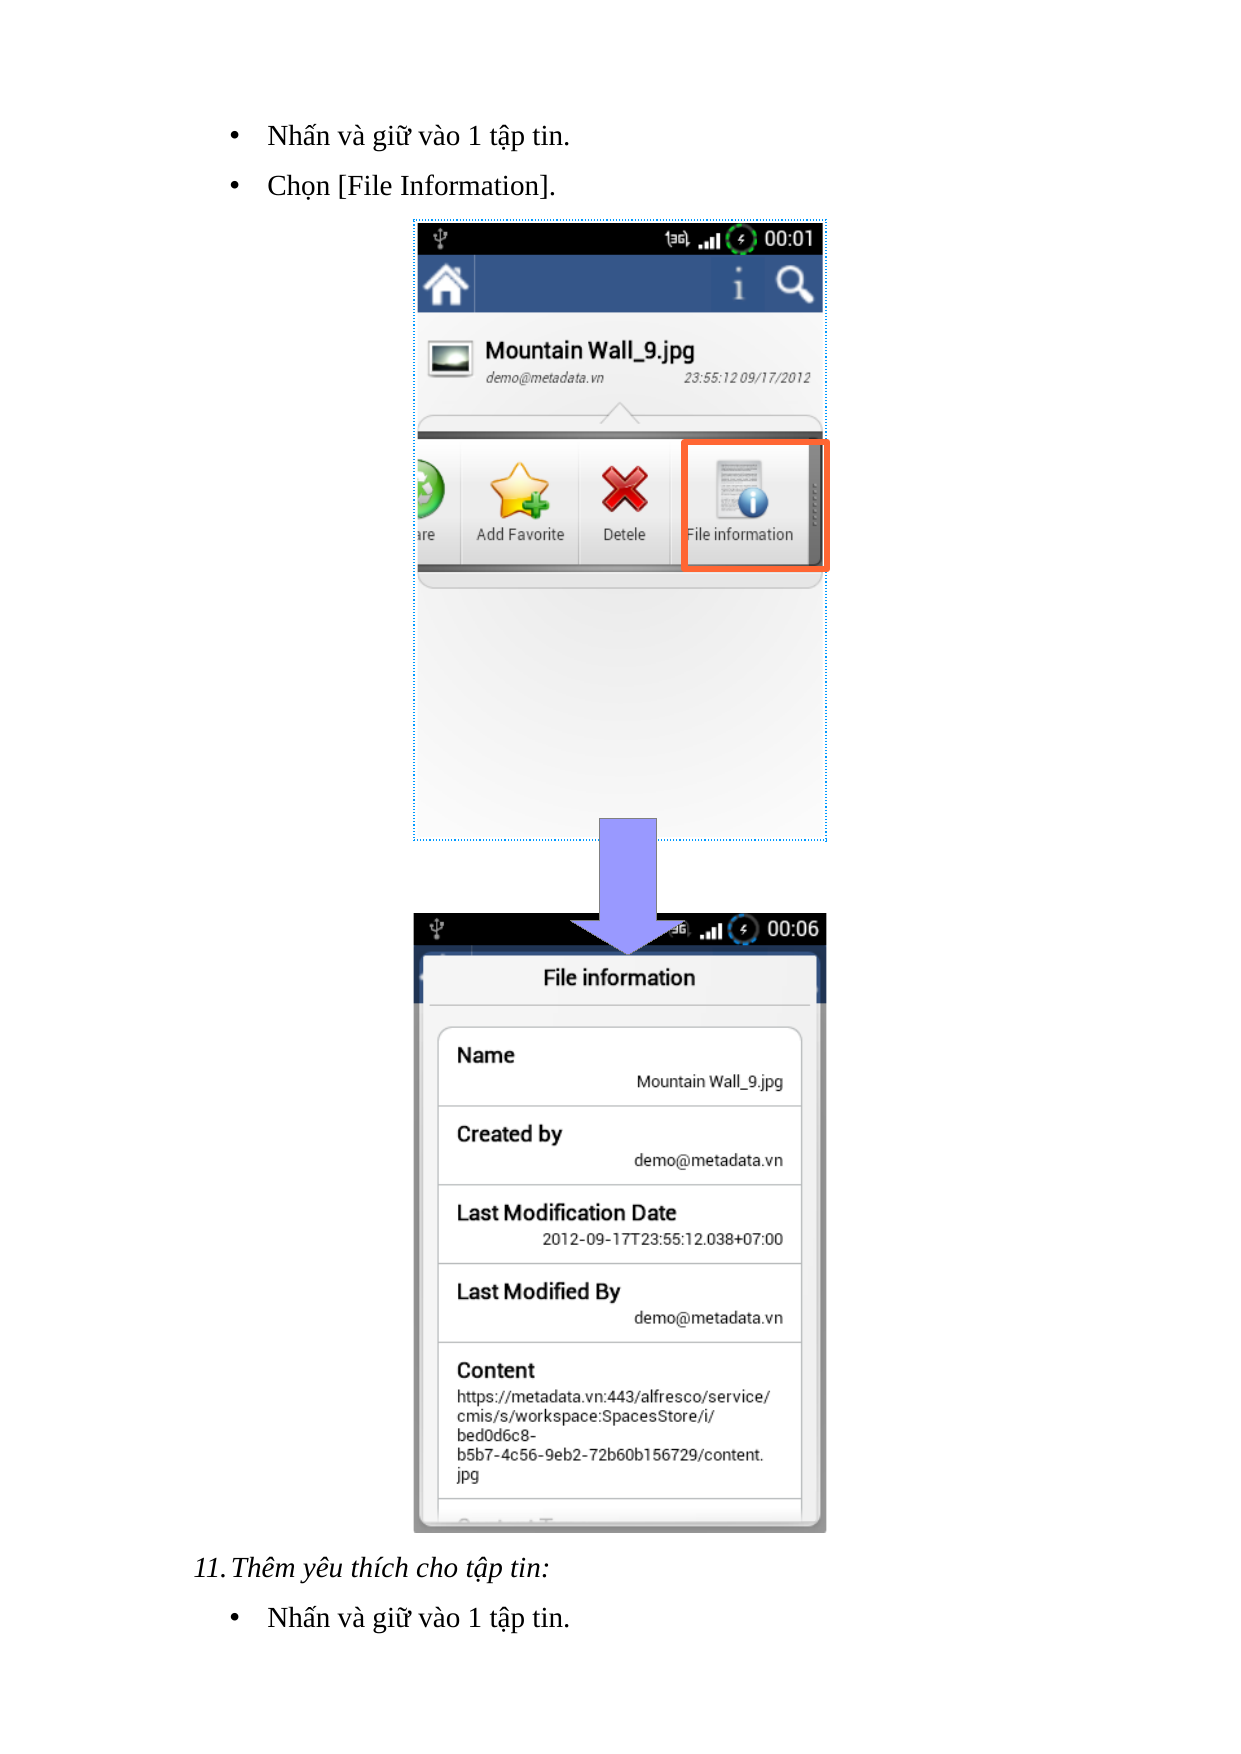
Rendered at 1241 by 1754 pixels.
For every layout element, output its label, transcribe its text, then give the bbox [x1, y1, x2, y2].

picture [413, 913, 827, 1533]
list Nhấn và giữ vào 1 tập tin. [229, 1600, 1122, 1634]
picture [688, 445, 823, 566]
list Thêm yêu thích cho tập tin: [193, 908, 1122, 1583]
list Chọn [File Information]. [229, 168, 1122, 202]
list Nhấn và giữ vào 1 tập tin. [229, 118, 1122, 152]
picture [417, 223, 823, 837]
